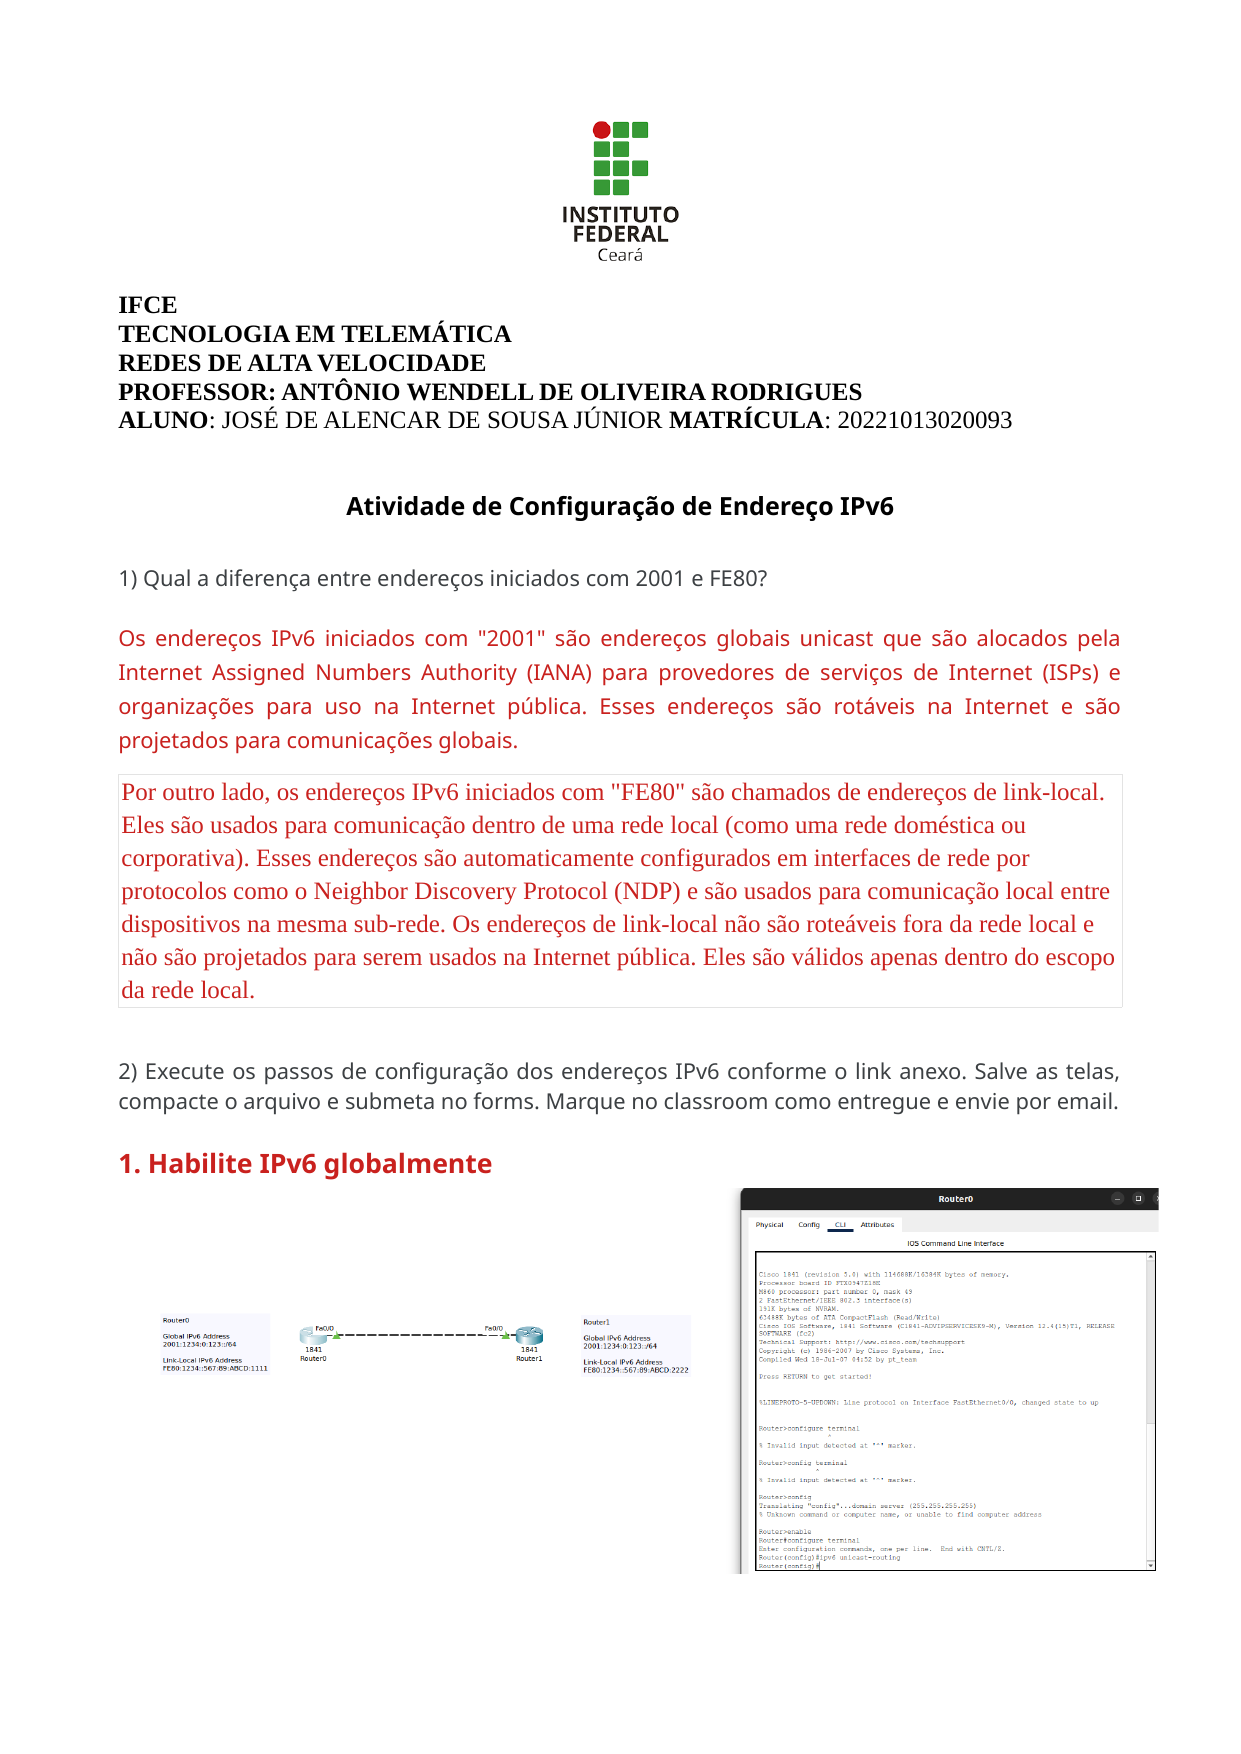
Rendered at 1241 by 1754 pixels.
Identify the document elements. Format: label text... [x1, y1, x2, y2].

text TECNOLOGIA EM TELEMÁTICA [118, 319, 1122, 348]
text PROFESSOR: ANTÔNIO WENDELL DE OLIVEIRA RODRIGUES [118, 377, 1122, 406]
picture [154, 1188, 1159, 1574]
text ALUNO: JOSÉ DE ALENCAR DE SOUSA JÚNIOR MATRÍCULA: 20221013020093 [118, 406, 1122, 434]
text Os endereços IPv6 iniciados com "2001" são endereços globais unicast que são alocados pela Internet Assigned Numbers Authority (IANA) para provedores de serviços de Internet (ISPs) e organizações para uso na Internet pública. Esses endereços são rotáveis na Internet e são projetados para comunicações globais. [118, 623, 1122, 755]
text 1) Qual a diferença entre endereços iniciados com 2001 e FE80? [118, 563, 1122, 593]
text 2) Execute os passos de configuração dos endereços IPv6 conforme o link anexo. Salve as telas, compacte o arquivo e submeta no forms. Marque no classroom como entregue e envie por email. [118, 1056, 1122, 1115]
subtitle Atividade de Configuração de Endereço IPv6 [118, 488, 1122, 522]
text REDES DE ALTA VELOCIDADE [118, 348, 1122, 377]
picture [514, 118, 726, 268]
text 1. Habilite IPv6 globalmente [118, 1145, 1122, 1181]
text IFCE [118, 291, 1122, 319]
text Por outro lado, os endereços IPv6 iniciados com "FE80" são chamados de endereços de link-local. Eles são usados para comunicação dentro de uma rede local (como uma rede doméstica ou corporativa). Esses endereços são automaticamente configurados em interfaces de rede por protocolos como o Neighbor Discovery Protocol (NDP) e são usados para comunicação local entre dispositivos na mesma sub-rede. Os endereços de link-local não são roteáveis fora da rede local e não são projetados para serem usados na Internet pública. Eles são válidos apenas dentro do escopo da rede local. [119, 775, 1122, 1007]
